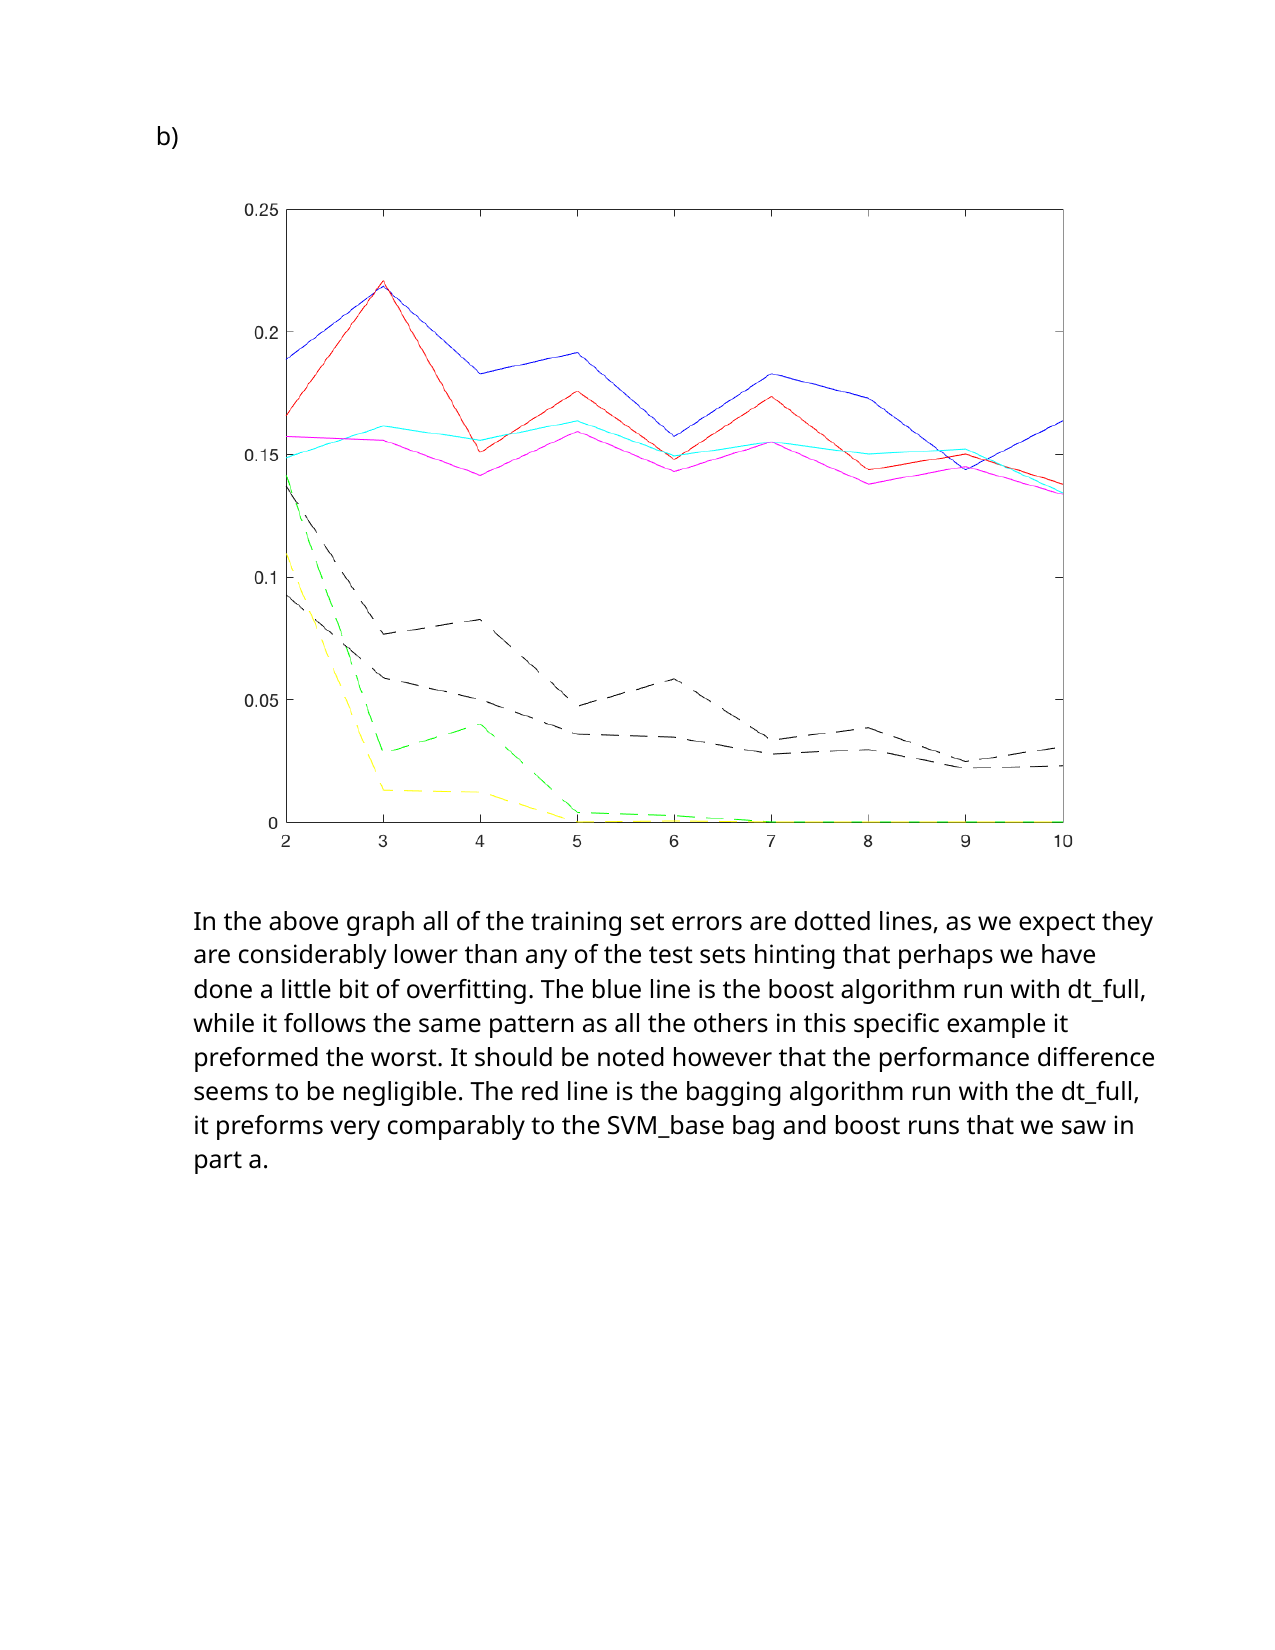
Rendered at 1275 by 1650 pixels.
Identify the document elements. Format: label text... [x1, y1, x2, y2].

list In the above graph all of the training set errors are dotted lines, as we expect they are considerably lower than any of the test sets hinting that perhaps we have done a little bit of overfitting. The blue line is the boost algorithm run with dt_full, while it follows the same pattern as all the others in this specific example it preformed the worst. It should be noted however that the performance difference seems to be negligible. The red line is the bagging algorithm run with the dt_full, it preforms very comparably to the SVM_base bag and boost runs that we saw in part a. [156, 904, 1157, 1176]
list In the above graph all of the training set errors are dotted lines, as we expect they are considerably lower than any of the test sets hinting that perhaps we have done a little bit of overfitting. The blue line is the boost algorithm run with dt_full, while it follows the same pattern as all the others in this specific example it preformed the worst. It should be noted however that the performance difference seems to be negligible. The red line is the bagging algorithm run with the dt_full, it preforms very comparably to the SVM_base bag and boost runs that we saw in part a. [156, 118, 1157, 152]
picture [155, 152, 1157, 904]
